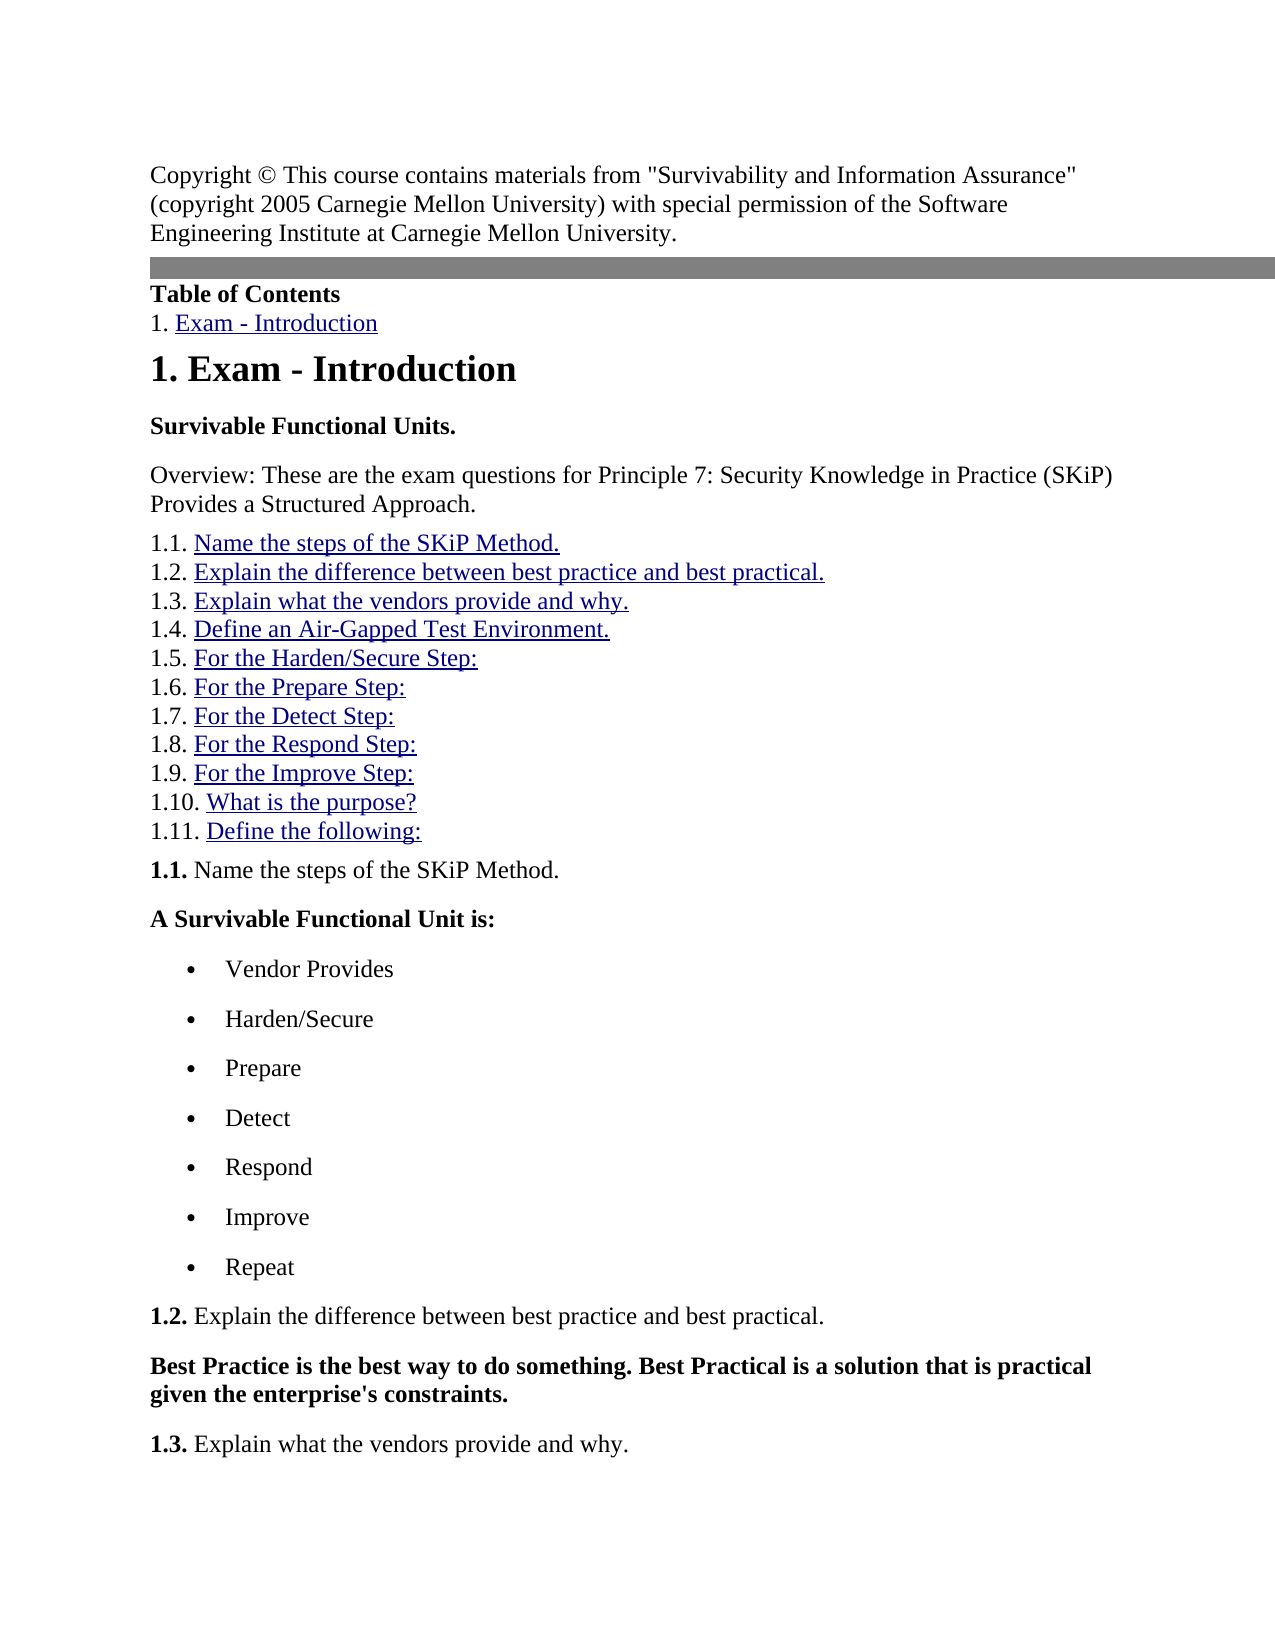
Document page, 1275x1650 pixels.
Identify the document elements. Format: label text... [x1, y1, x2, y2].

text 1.1. Name the steps of the SKiP Method. [150, 528, 1125, 557]
text 1.3. Explain what the vendors provide and why. [150, 586, 1125, 614]
text 1.2. Explain the difference between best practice and best practical. [150, 1301, 1125, 1330]
text 1.10. What is the purpose? [150, 787, 1125, 816]
text Survivable Functional Units. [150, 411, 1125, 439]
text 1.3. Explain what the vendors provide and why. [150, 1429, 1125, 1458]
text 1.4. Define an Air-Gapped Test Environment. [150, 614, 1125, 643]
text Table of Contents [150, 279, 1125, 308]
text Best Practice is the best way to do something. Best Practical is a solution that is practical given the enterprise's constraints. [150, 1351, 1125, 1408]
text 1.8. For the Respond Step: [150, 729, 1125, 758]
text A Survivable Functional Unit is: [150, 904, 1125, 933]
list Improve [187, 1202, 1125, 1231]
text 1.6. For the Prepare Step: [150, 672, 1125, 701]
text 1.2. Explain the difference between best practice and best practical. [150, 557, 1125, 586]
text 1.1. Name the steps of the SKiP Method. [150, 855, 1125, 884]
list Vendor Provides [187, 954, 1125, 983]
text 1. Exam - Introduction [150, 308, 1125, 336]
text 1.11. Define the following: [150, 816, 1125, 844]
list Harden/Secure [187, 1004, 1125, 1032]
list Prepare [187, 1053, 1125, 1082]
text 1.5. For the Harden/Secure Step: [150, 643, 1125, 672]
list Respond [187, 1152, 1125, 1181]
text Overview: These are the exam questions for Principle 7: Security Knowledge in Practice (SKiP) Provides a Structured Approach. [150, 460, 1125, 518]
list Detect [187, 1103, 1125, 1132]
text 1.7. For the Detect Step: [150, 701, 1125, 729]
list Repeat [187, 1252, 1125, 1280]
subtitle 1. Exam - Introduction [150, 347, 1125, 390]
text 1.9. For the Improve Step: [150, 758, 1125, 787]
text Copyright © This course contains materials from "Survivability and Information Assurance" (copyright 2005 Carnegie Mellon University) with special permission of the Software Engineering Institute at Carnegie Mellon University. [150, 160, 1125, 247]
